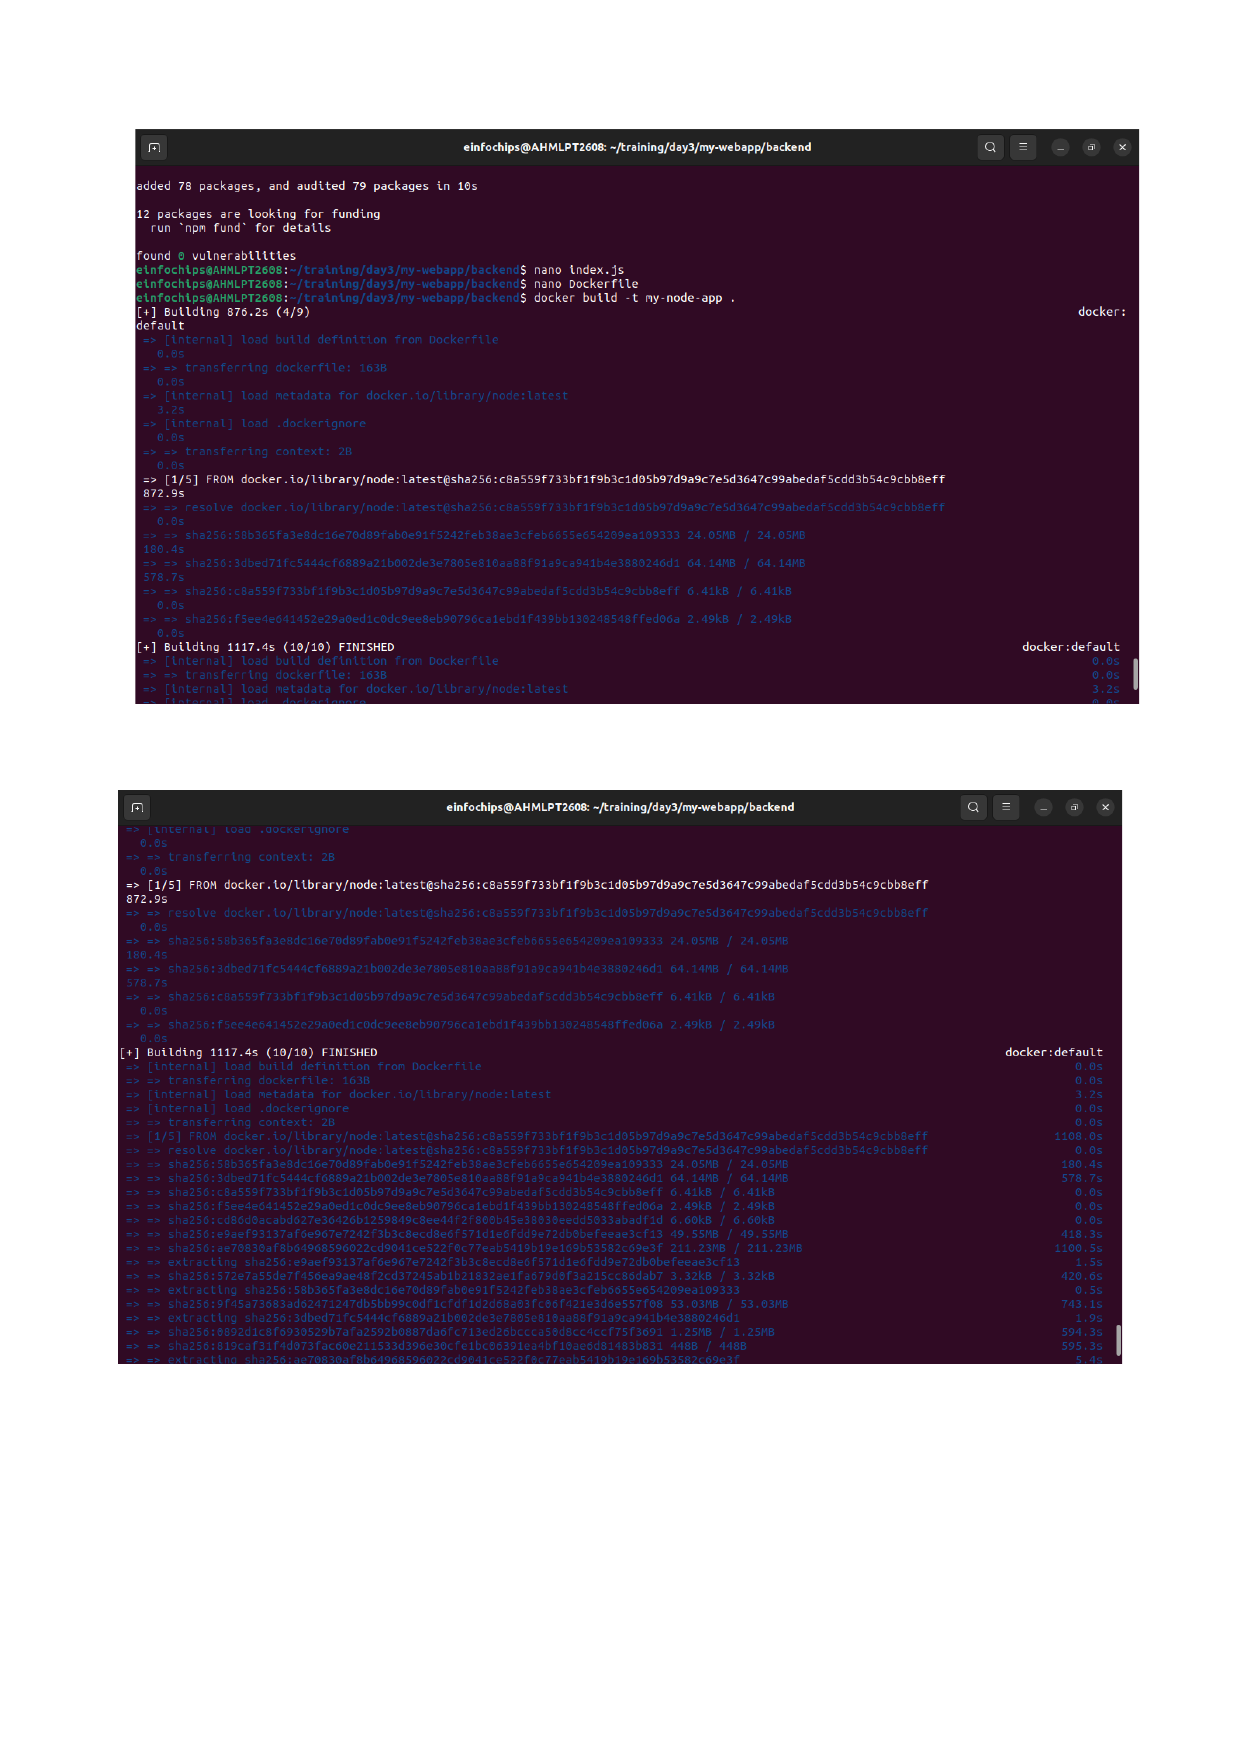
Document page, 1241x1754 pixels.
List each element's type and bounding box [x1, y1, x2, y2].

picture [135, 129, 1140, 704]
picture [118, 790, 1123, 1364]
